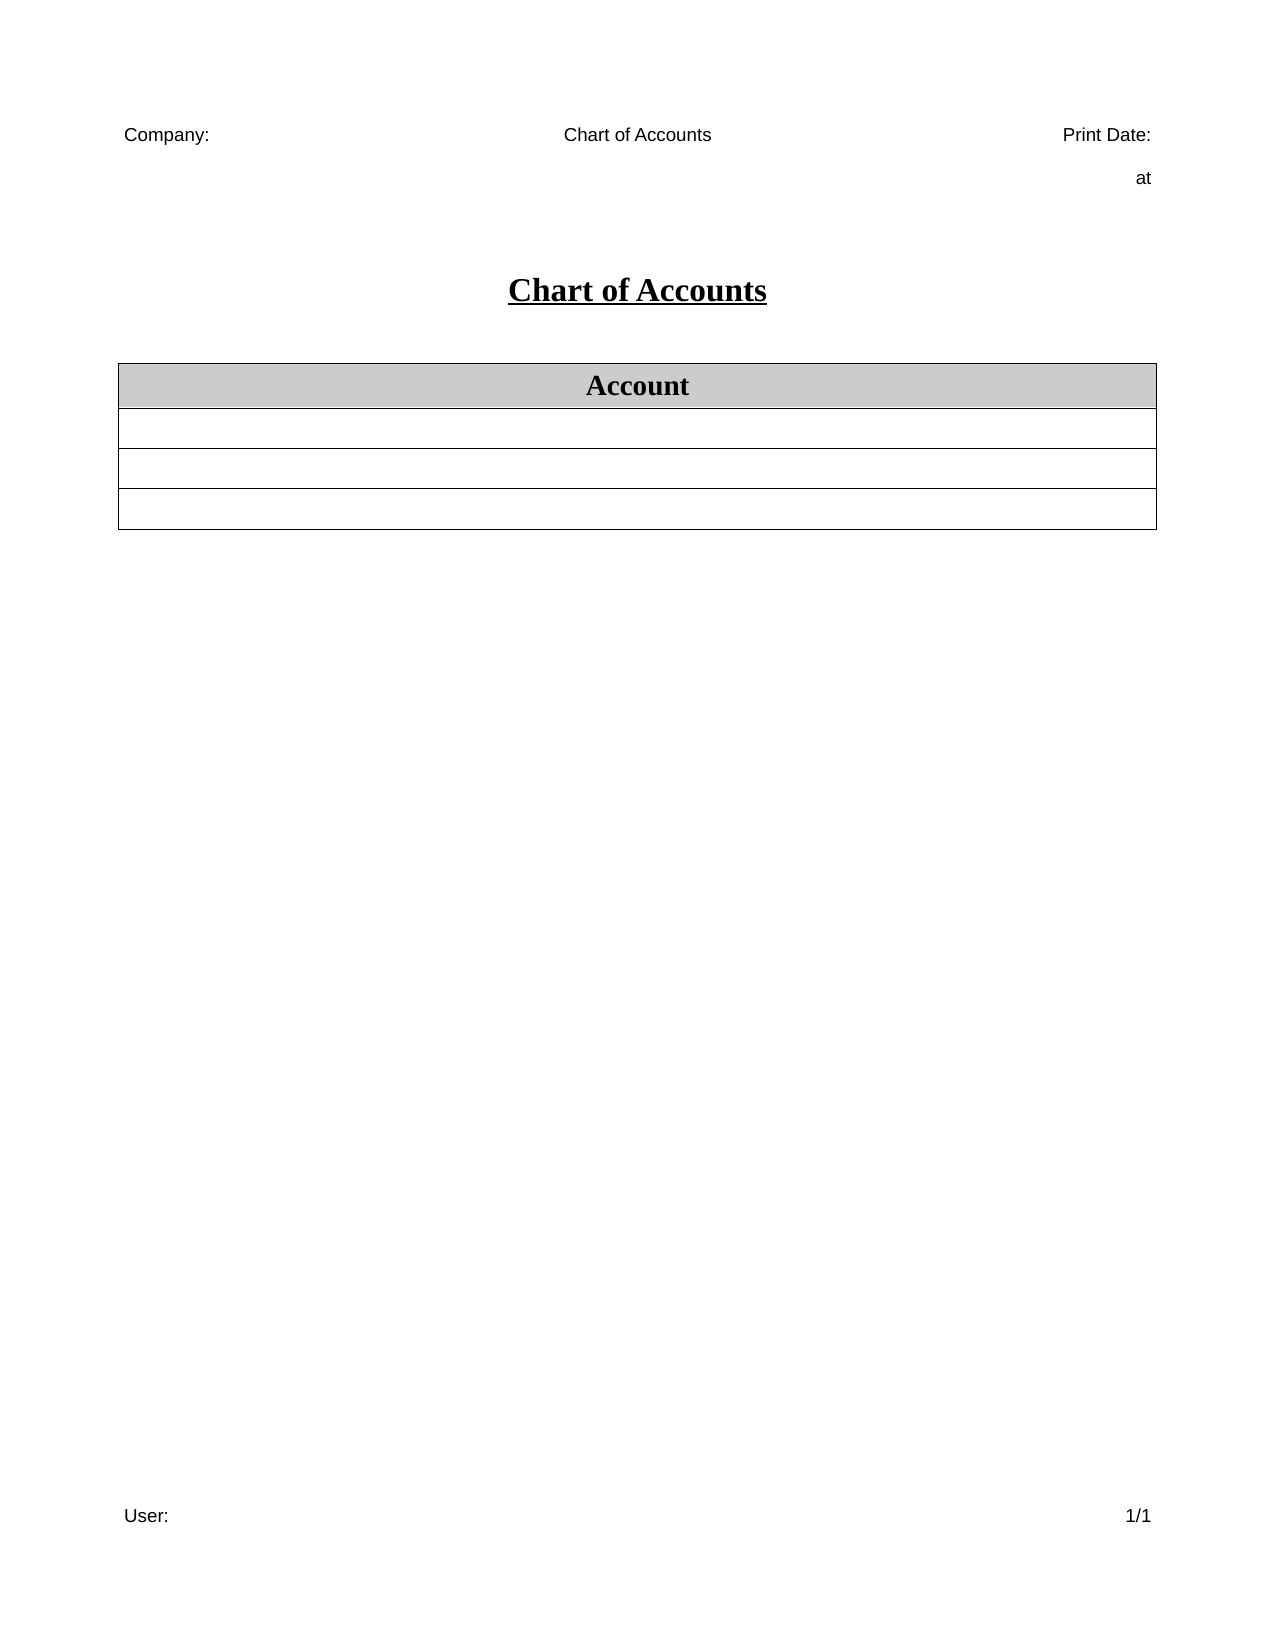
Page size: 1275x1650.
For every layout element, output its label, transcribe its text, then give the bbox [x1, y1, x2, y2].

table_header Account [119, 364, 1156, 407]
table_cell <'..'*(account['level']-1)><account['code'] and account['code'] + ' ' or ''><account['name']> [119, 449, 1156, 488]
subtitle Chart of Accounts [118, 270, 1157, 309]
table_cell <for each="account in accounts"> [119, 409, 1156, 448]
table_cell </for> [119, 489, 1156, 528]
